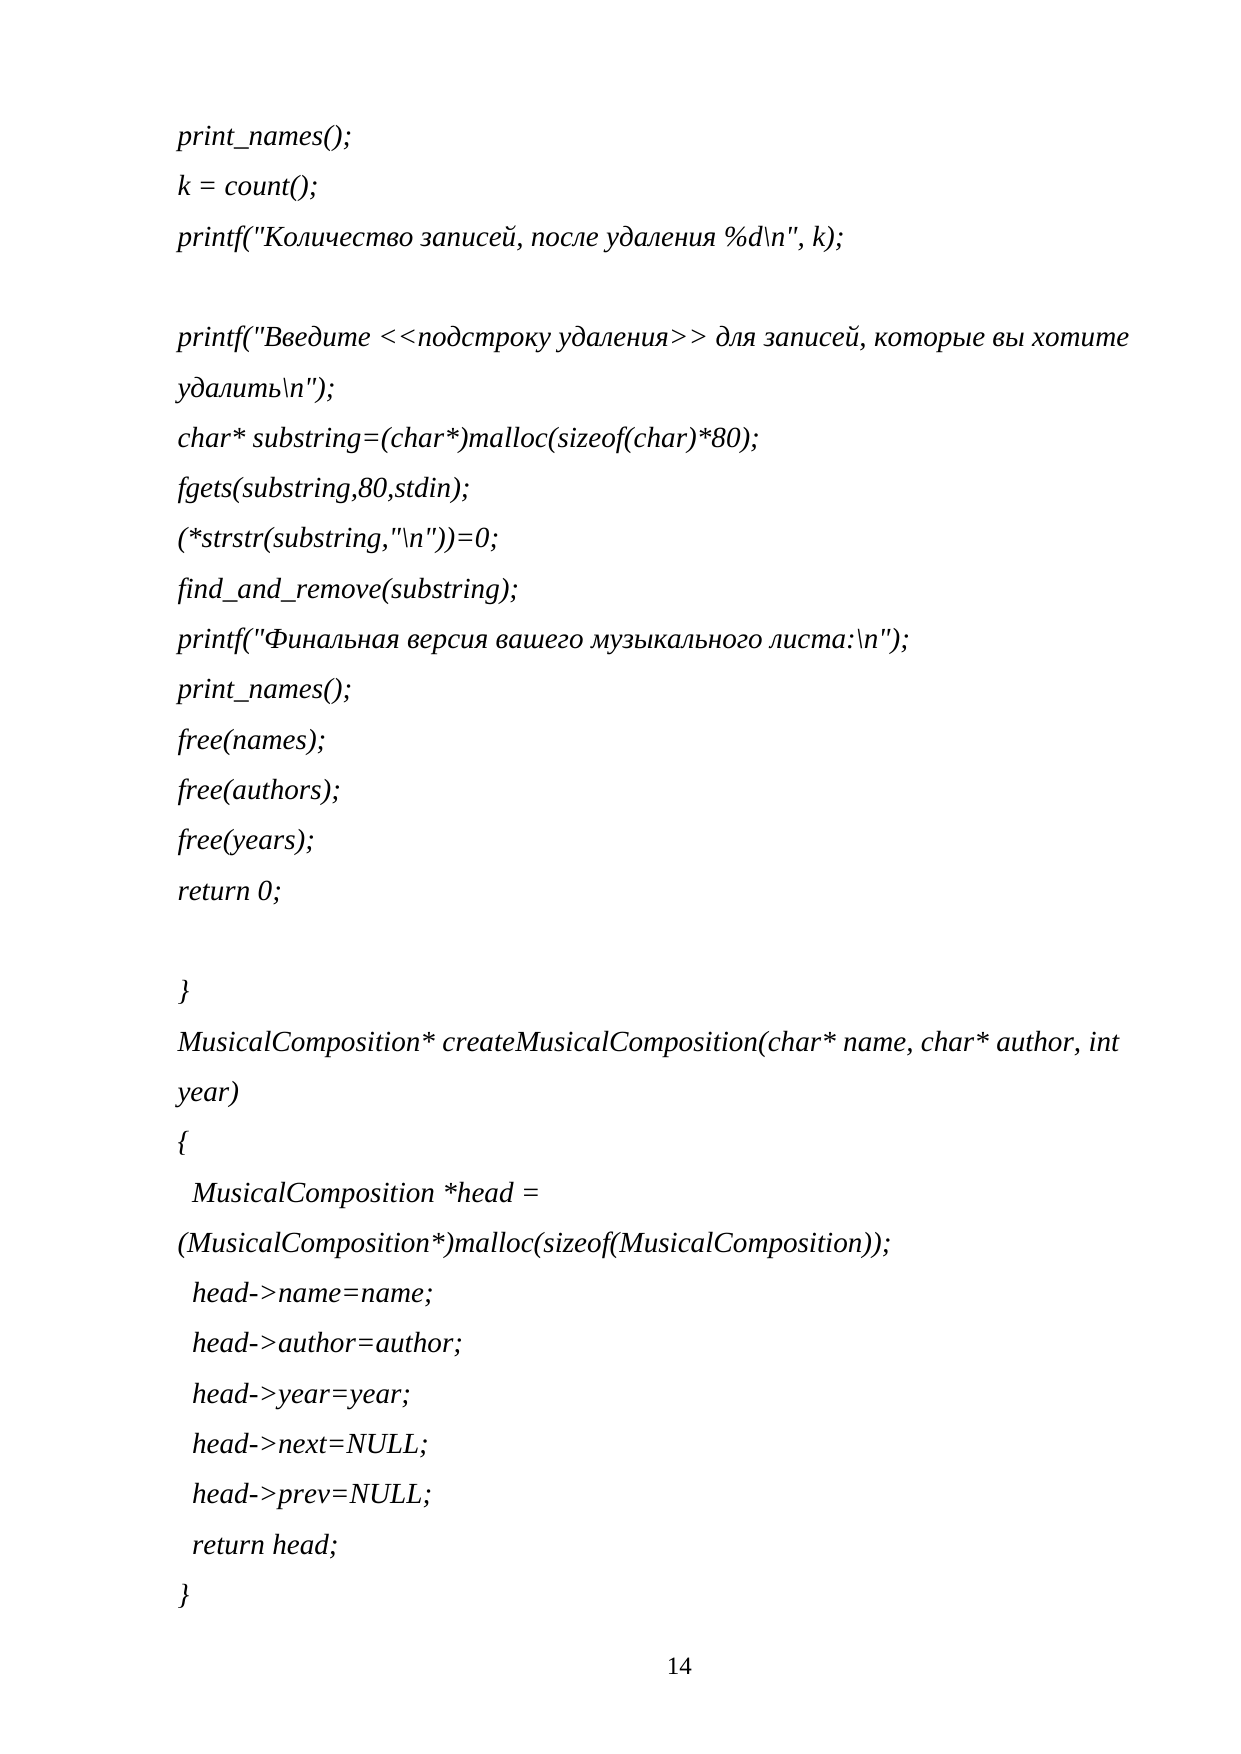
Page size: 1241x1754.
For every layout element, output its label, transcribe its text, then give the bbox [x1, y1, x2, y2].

text printf("Введите <<подстроку удаления>> для записей, которые вы хотите удалить\n"); [177, 319, 1181, 403]
text k = count(); [177, 168, 1181, 202]
text free(authors); [177, 772, 1181, 806]
text return head; [177, 1527, 1181, 1560]
text print_names(); [177, 672, 1181, 705]
text { [177, 1124, 1181, 1158]
text (*strstr(substring,"\n"))=0; [177, 521, 1181, 554]
text MusicalComposition *head = (MusicalComposition*)malloc(sizeof(MusicalComposition)); [177, 1175, 1181, 1258]
text } [177, 1577, 1181, 1611]
text fgets(substring,80,stdin); [177, 470, 1181, 504]
text head->year=year; [177, 1376, 1181, 1409]
text free(names); [177, 722, 1181, 755]
text MusicalComposition* createMusicalComposition(char* name, char* author, int year) [177, 1024, 1181, 1108]
text print_names(); [177, 118, 1181, 152]
text head->next=NULL; [177, 1426, 1181, 1460]
text head->name=name; [177, 1275, 1181, 1309]
text find_and_remove(substring); [177, 571, 1181, 604]
text } [177, 973, 1181, 1007]
text printf("Количество записей, после удаления %d\n", k); [177, 219, 1181, 252]
text free(years); [177, 822, 1181, 856]
text return 0; [177, 873, 1181, 906]
text head->prev=NULL; [177, 1477, 1181, 1510]
text char* substring=(char*)malloc(sizeof(char)*80); [177, 420, 1181, 453]
text printf("Финальная версия вашего музыкального листа:\n"); [177, 621, 1181, 655]
text head->author=author; [177, 1326, 1181, 1359]
